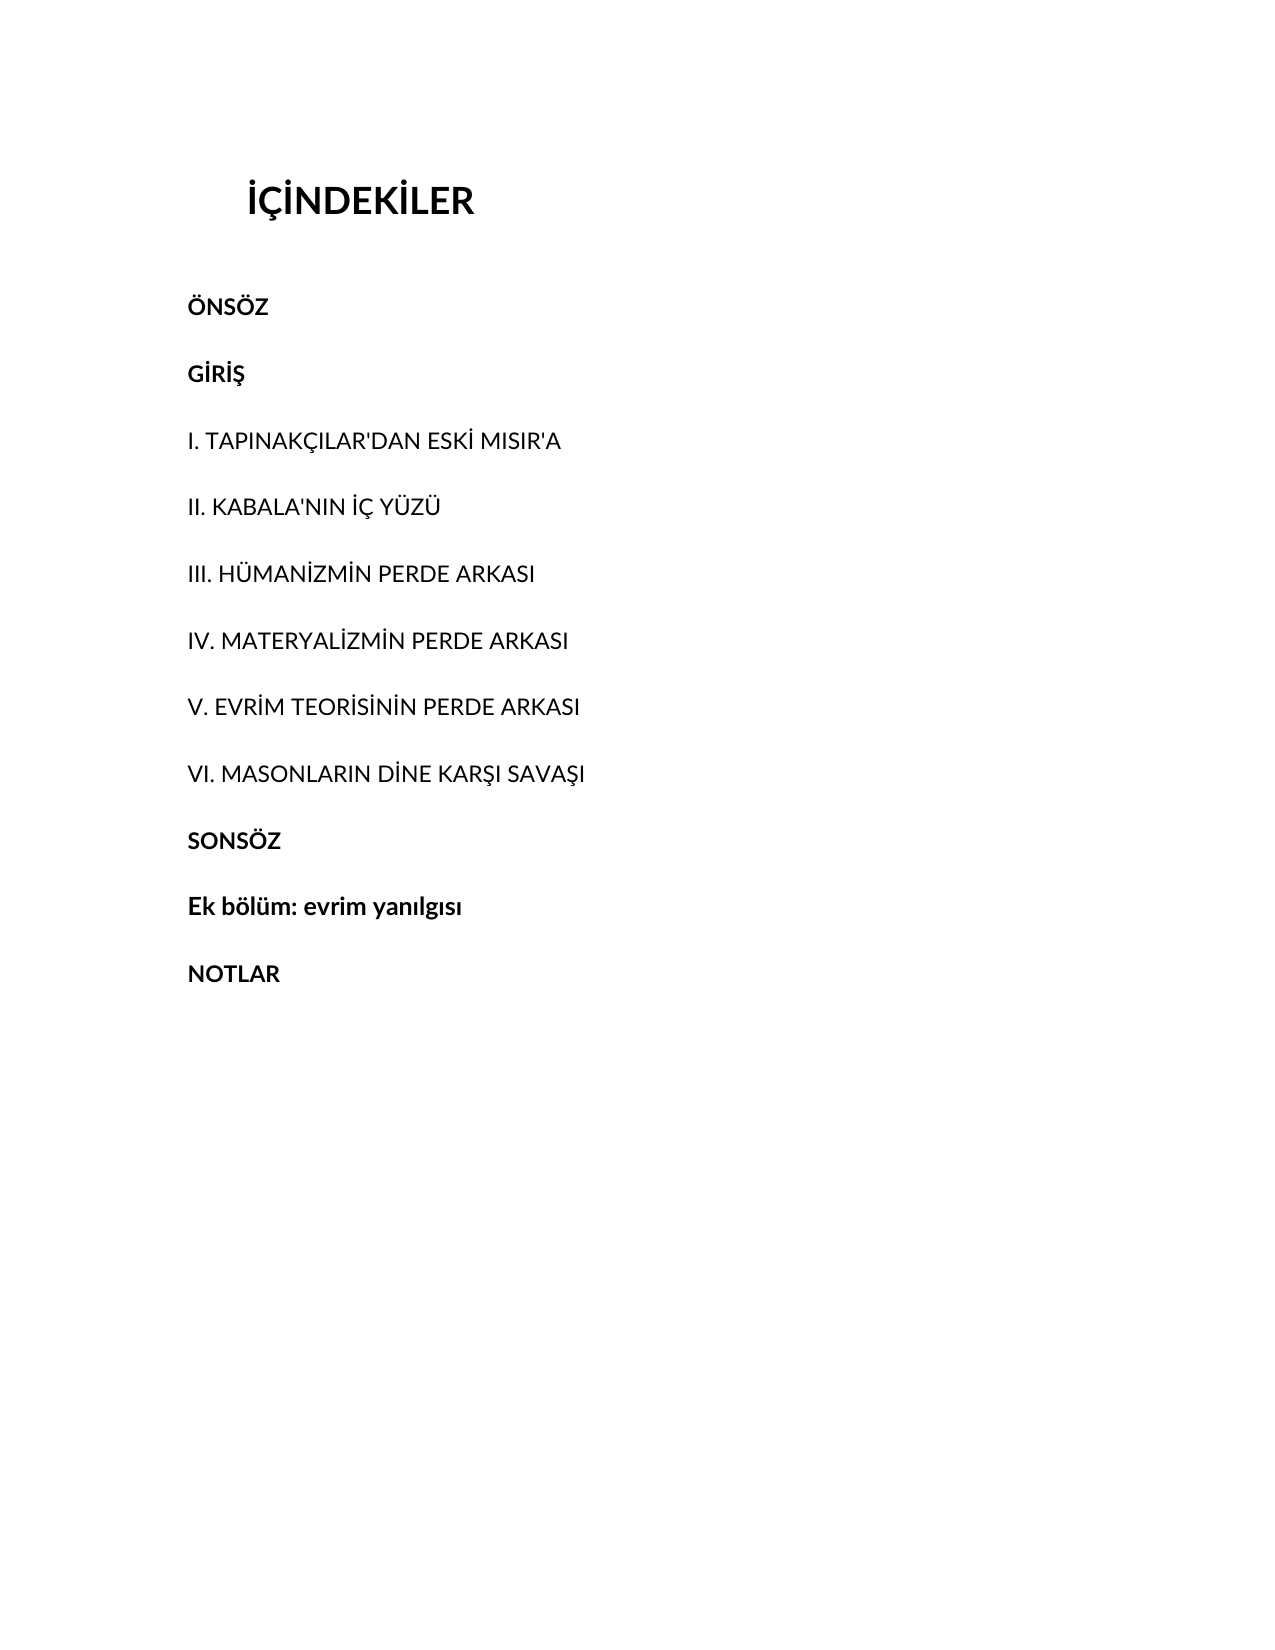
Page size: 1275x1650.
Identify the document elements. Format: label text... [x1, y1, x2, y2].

text GİRİŞ [187, 356, 1087, 389]
text VI. MASONLARIN DİNE KARŞI SAVAŞI [187, 756, 1087, 789]
text SONSÖZ [187, 822, 1087, 856]
text IV. MATERYALİZMİN PERDE ARKASI [187, 622, 1087, 656]
text ÖNSÖZ [187, 289, 1087, 322]
text III. HÜMANİZMİN PERDE ARKASI [187, 556, 1087, 589]
text I. TAPINAKÇILAR'DAN ESKİ MISIR'A [187, 422, 1087, 456]
text NOTLAR [187, 956, 1087, 989]
text II. KABALA'NIN İÇ YÜZÜ [187, 489, 1087, 522]
text Ek bölüm: evrim yanılgısı [187, 889, 1087, 922]
text İÇİNDEKİLER [187, 177, 1087, 222]
text V. EVRİM TEORİSİNİN PERDE ARKASI [187, 689, 1087, 722]
